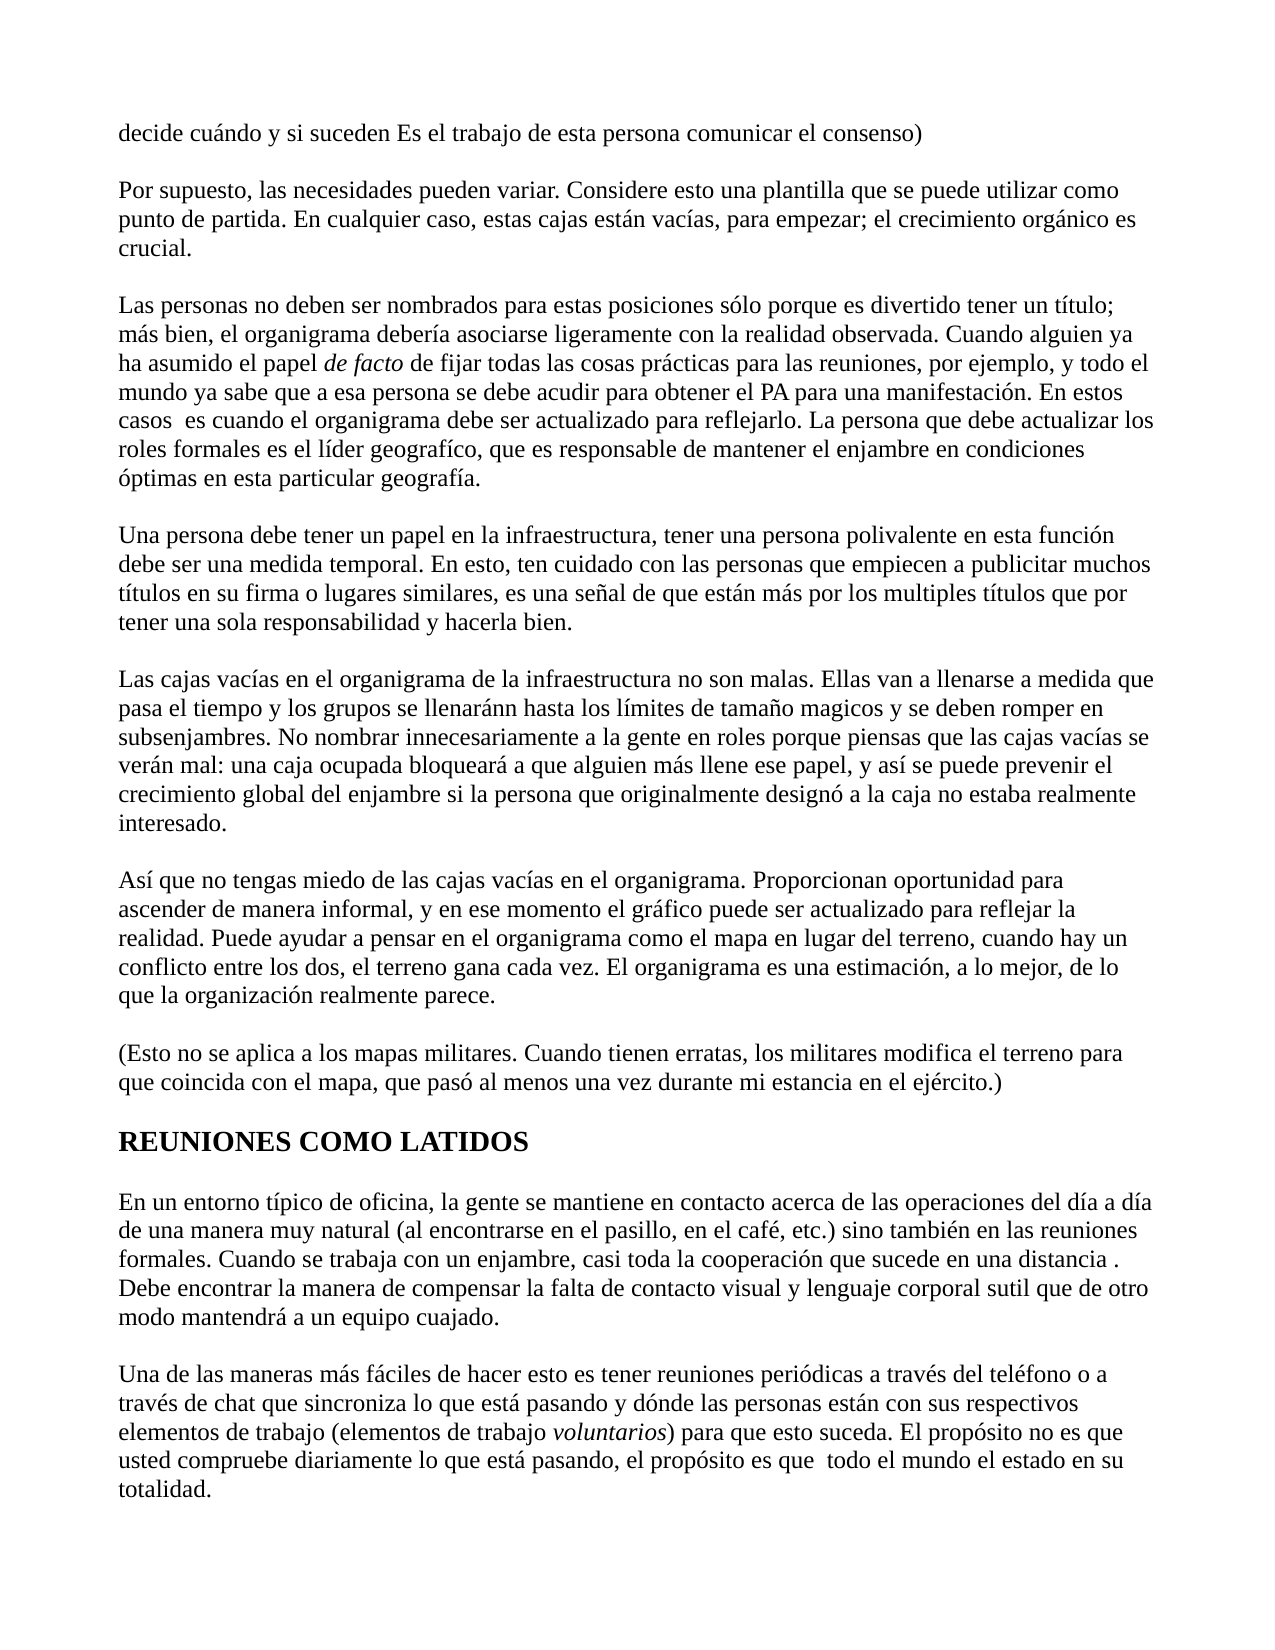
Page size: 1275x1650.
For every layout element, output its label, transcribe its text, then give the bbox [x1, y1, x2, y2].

text Así que no tengas miedo de las cajas vacías en el organigrama. Proporcionan oportunidad para ascender de manera informal, y en ese momento el gráfico puede ser actualizado para reflejar la realidad. Puede ayudar a pensar en el organigrama como el mapa en lugar del terreno, cuando hay un conflicto entre los dos, el terreno gana cada vez. El organigrama es una estimación, a lo mejor, de lo que la organización realmente parece. [118, 837, 1157, 1009]
text [118, 1503, 1157, 1532]
text REUNIONES COMO LATIDOS [118, 1096, 1157, 1158]
text Las cajas vacías en el organigrama de la infraestructura no son malas. Ellas van a llenarse a medida que pasa el tiempo y los grupos se llenaránn hasta los límites de tamaño magicos y se deben romper en subsenjambres. No nombrar innecesariamente a la gente en roles porque piensas que las cajas vacías se verán mal: una caja ocupada bloqueará a que alguien más llene ese papel, y así se puede prevenir el crecimiento global del enjambre si la persona que originalmente designó a la caja no estaba realmente interesado. [118, 636, 1157, 837]
text Las personas no deben ser nombrados para estas posiciones sólo porque es divertido tener un título; más bien, el organigrama debería asociarse ligeramente con la realidad observada. Cuando alguien ya ha asumido el papel de facto de fijar todas las cosas prácticas para las reuniones, por ejemplo, y todo el mundo ya sabe que a esa persona se debe acudir para obtener el PA para una manifestación. En estos casos es cuando el organigrama debe ser actualizado para reflejarlo. La persona que debe actualizar los roles formales es el líder geografíco, que es responsable de mantener el enjambre en condiciones óptimas en esta particular geografía. [118, 262, 1157, 492]
text Por supuesto, las necesidades pueden variar. Considere esto una plantilla que se puede utilizar como punto de partida. En cualquier caso, estas cajas están vacías, para empezar; el crecimiento orgánico es crucial. [118, 147, 1157, 262]
text Una persona debe tener un papel en la infraestructura, tener una persona polivalente en esta función debe ser una medida temporal. En esto, ten cuidado con las personas que empiecen a publicitar muchos títulos en su firma o lugares similares, es una señal de que están más por los multiples títulos que por tener una sola responsabilidad y hacerla bien. [118, 492, 1157, 636]
text Una de las maneras más fáciles de hacer esto es tener reuniones periódicas a través del teléfono o a través de chat que sincroniza lo que está pasando y dónde las personas están con sus respectivos elementos de trabajo (elementos de trabajo voluntarios) para que esto suceda. El propósito no es que usted compruebe diariamente lo que está pasando, el propósito es que todo el mundo el estado en su totalidad. [118, 1330, 1157, 1503]
text decide cuándo y si suceden Es el trabajo de esta persona comunicar el consenso) [118, 118, 1157, 147]
text (Esto no se aplica a los mapas militares. Cuando tienen erratas, los militares modifica el terreno para que coincida con el mapa, que pasó al menos una vez durante mi estancia en el ejército.) [118, 1009, 1157, 1096]
text En un entorno típico de oficina, la gente se mantiene en contacto acerca de las operaciones del día a día de una manera muy natural (al encontrarse en el pasillo, en el café, etc.) sino también en las reuniones formales. Cuando se trabaja con un enjambre, casi toda la cooperación que sucede en una distancia . Debe encontrar la manera de compensar la falta de contacto visual y lenguaje corporal sutil que de otro modo mantendrá a un equipo cuajado. [118, 1158, 1157, 1330]
